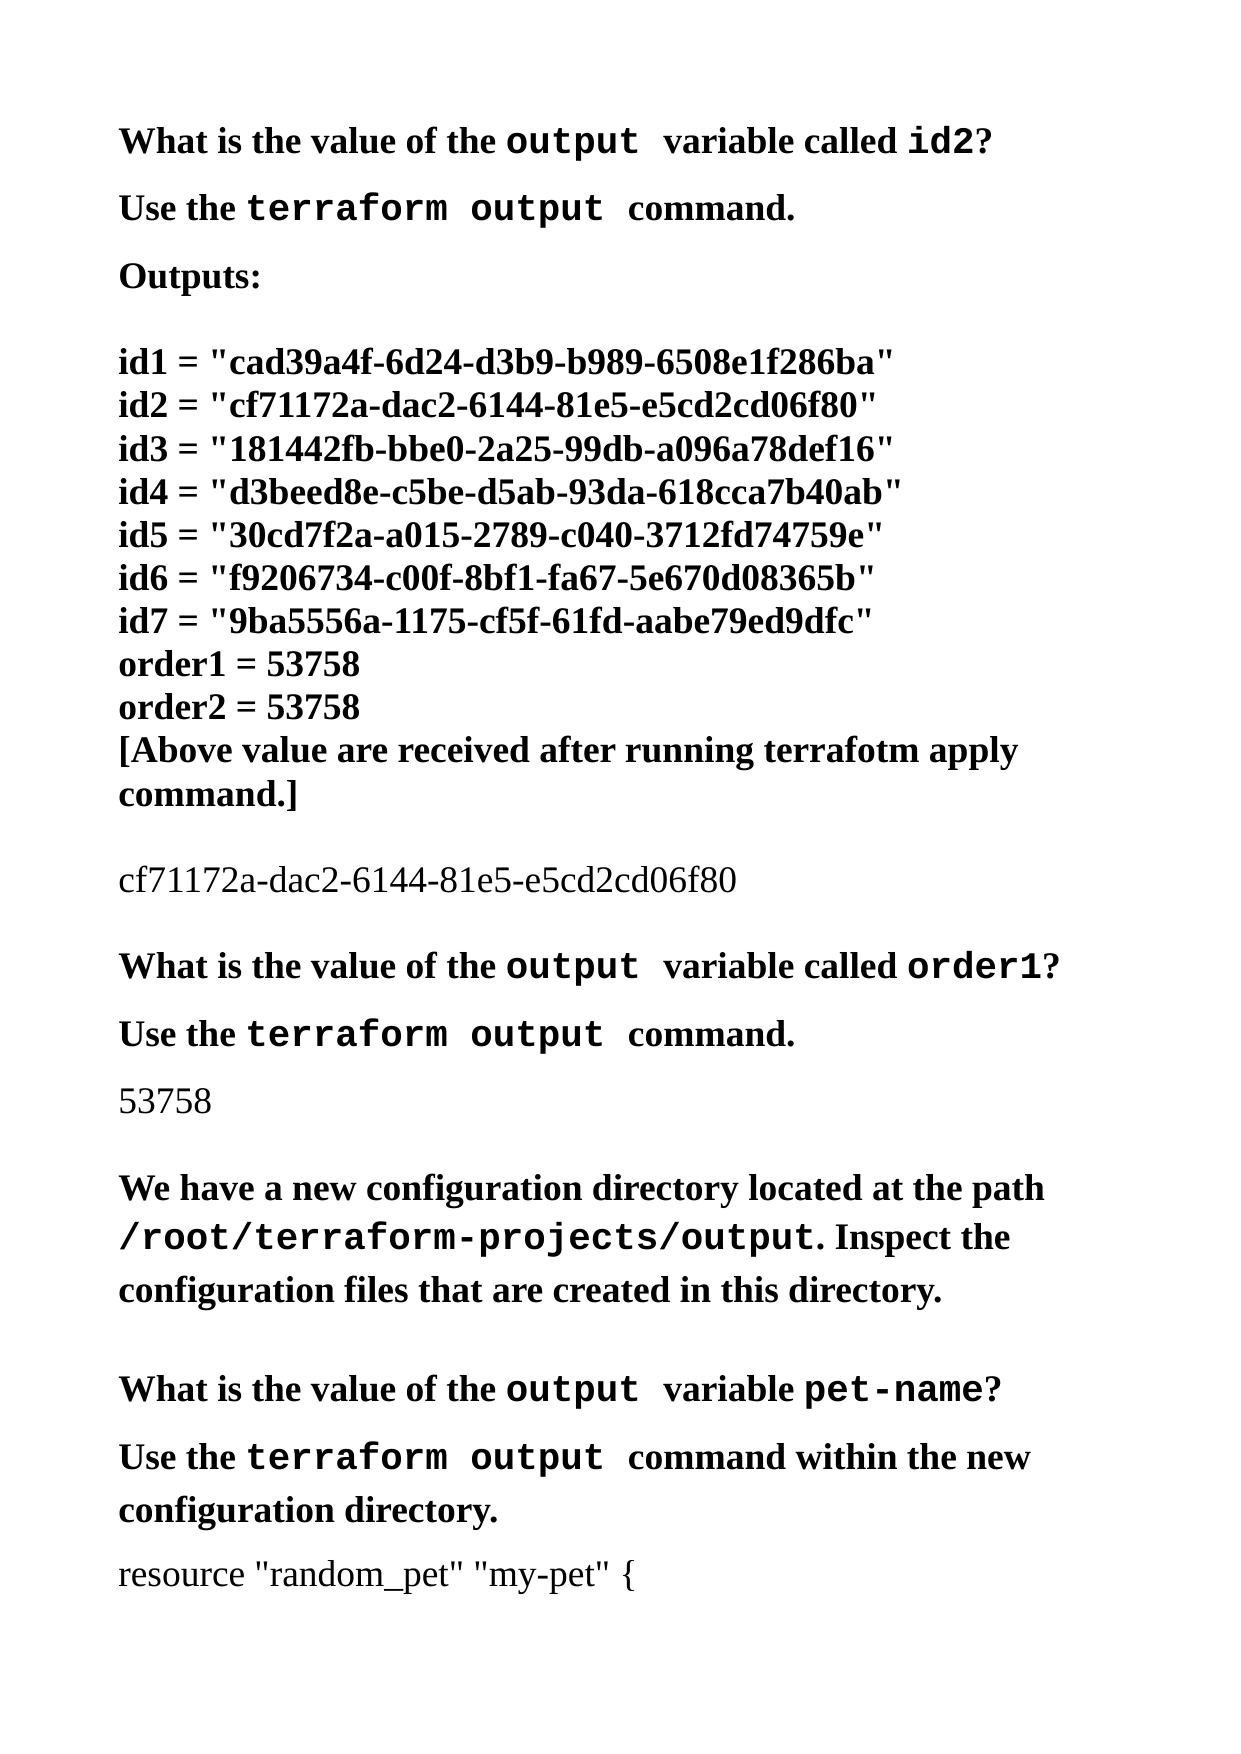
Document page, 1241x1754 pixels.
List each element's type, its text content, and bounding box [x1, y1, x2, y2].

text resource "random_pet" "my-pet" { [118, 1551, 1122, 1594]
text cf71172a-dac2-6144-81e5-e5cd2cd06f80 [118, 857, 1122, 900]
text id5 = "30cd7f2a-a015-2789-c040-3712fd74759e" [118, 512, 1122, 555]
text id1 = "cad39a4f-6d24-d3b9-b989-6508e1f286ba" [118, 340, 1122, 383]
text id3 = "181442fb-bbe0-2a25-99db-a096a78def16" [118, 426, 1122, 469]
text What is the value of the output variable called id2? [118, 118, 1122, 164]
text id6 = "f9206734-c00f-8bf1-fa67-5e670d08365b" [118, 555, 1122, 598]
text order2 = 53758 [118, 685, 1122, 728]
text id7 = "9ba5556a-1175-cf5f-61fd-aabe79ed9dfc" [118, 598, 1122, 642]
text 53758 [118, 1079, 1122, 1122]
text Use the terraform output command. [118, 1011, 1122, 1057]
text What is the value of the output variable called order1? [118, 943, 1122, 990]
text Use the terraform output command. [118, 186, 1122, 232]
text Outputs: [118, 253, 1122, 297]
text id4 = "d3beed8e-c5be-d5ab-93da-618cca7b40ab" [118, 469, 1122, 512]
text We have a new configuration directory located at the path /root/terraform-projects/output. Inspect the configuration files that are created in this directory. What is the value of the output variable pet-name? [118, 1165, 1122, 1413]
text order1 = 53758 [118, 642, 1122, 685]
text [Above value are received after running terrafotm apply command.] [118, 728, 1122, 814]
text id2 = "cf71172a-dac2-6144-81e5-e5cd2cd06f80" [118, 383, 1122, 426]
text Use the terraform output command within the new configuration directory. [118, 1434, 1122, 1530]
